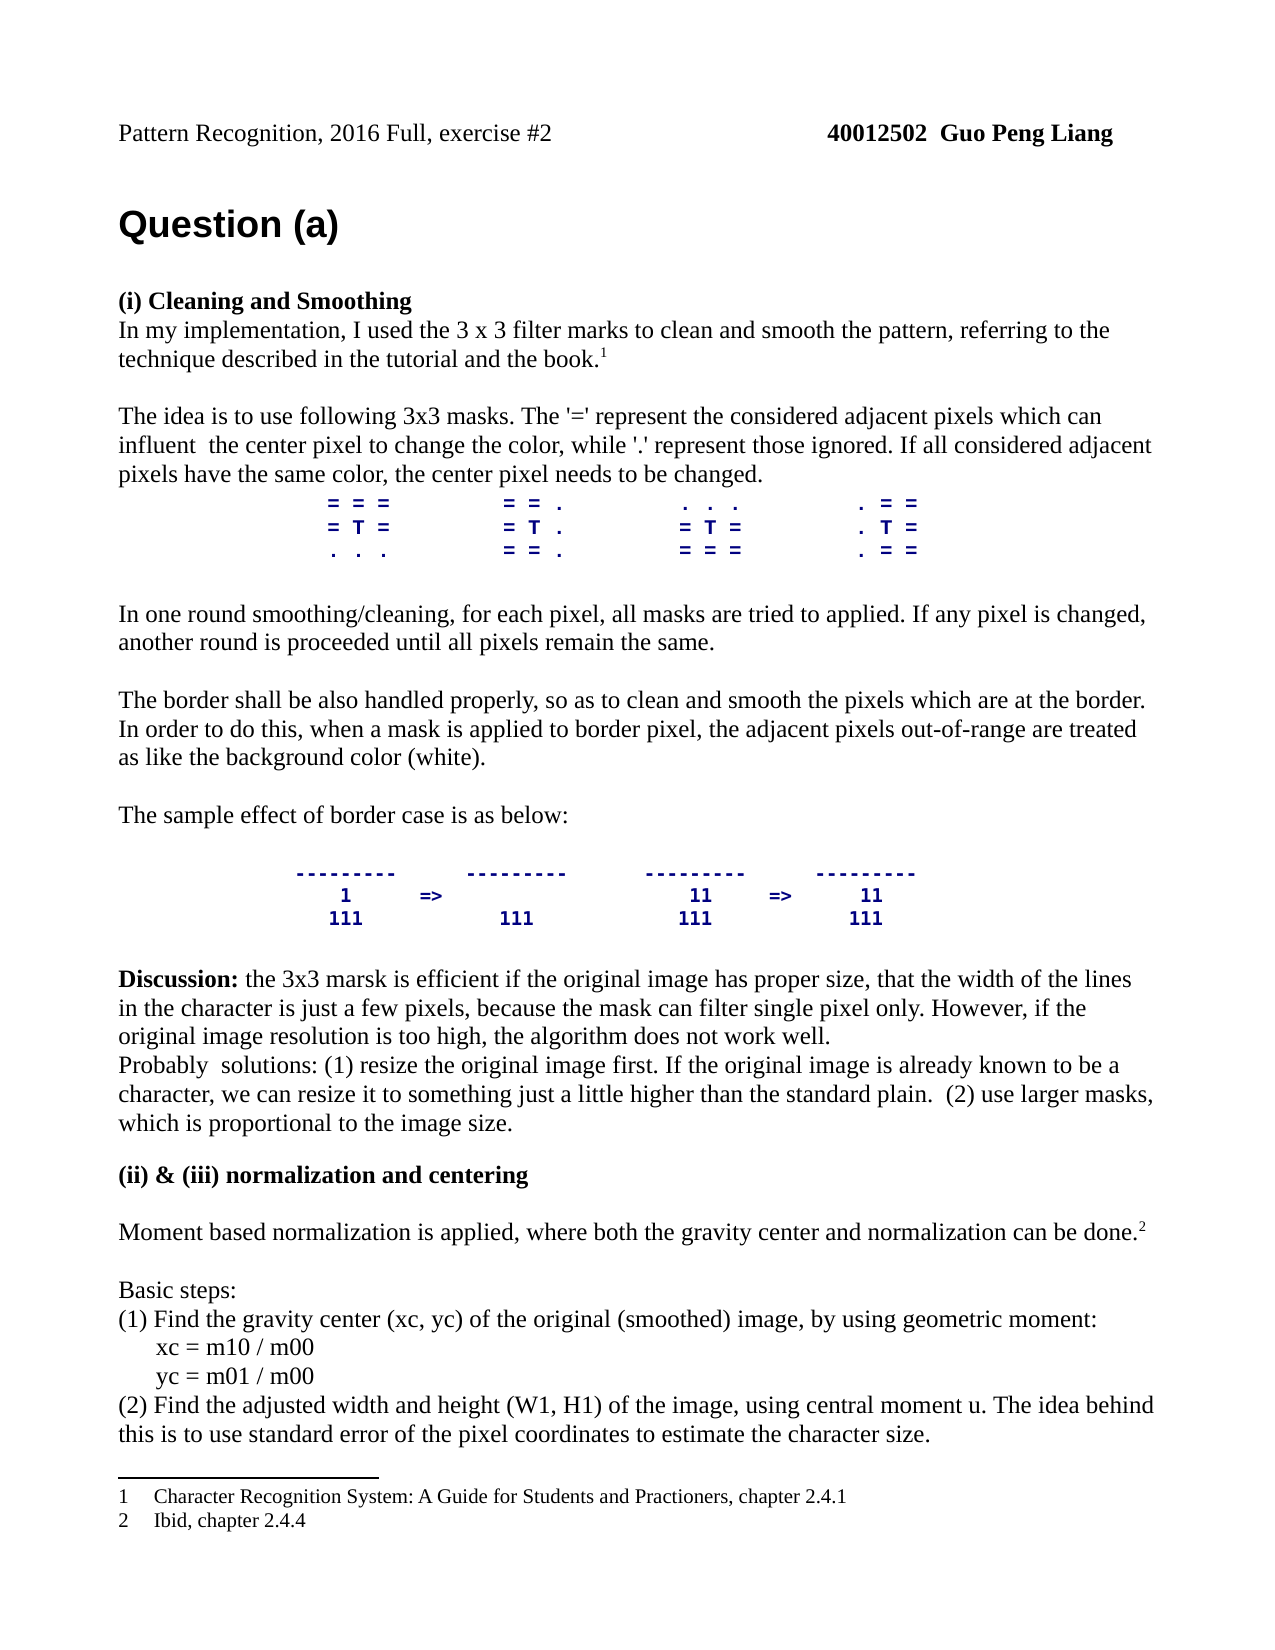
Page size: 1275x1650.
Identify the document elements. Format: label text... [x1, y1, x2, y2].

text Discussion: the 3x3 marsk is efficient if the original image has proper size, that the width of the lines in the character is just a few pixels, because the mask can filter single pixel only. However, if the original image resolution is too high, the algorithm does not work well. [118, 964, 1157, 1050]
text In my implementation, I used the 3 x 3 filter marks to clean and smooth the pattern, referring to the technique described in the tutorial and the book. [118, 315, 1157, 372]
text (i) Cleaning and Smoothing [118, 286, 1157, 315]
text Moment based normalization is applied, where both the gravity center and normalization can be done. [118, 1217, 1157, 1246]
table_header = = = = T = . . . [270, 488, 446, 570]
text xc = m10 / m00 [118, 1332, 1157, 1361]
table_header . . . = T = = = = [622, 488, 798, 570]
text (2) Find the adjusted width and height (W1, H1) of the image, using central moment u. The idea behind this is to use standard error of the pixel coordinates to estimate the character size. [118, 1390, 1157, 1447]
text (1) Find the gravity center (xc, yc) of the original (smoothed) image, by using geometric moment: [118, 1304, 1157, 1332]
table_header = = . = T . = = . [446, 488, 622, 570]
text Basic steps: [118, 1275, 1157, 1304]
table_header --------- --------- 11 => 11 111 111 [638, 858, 1156, 935]
table_header --------- --------- 1 => 111 111 [289, 858, 638, 935]
text The sample effect of border case is as below: [118, 800, 1157, 829]
text yc = m01 / m00 [118, 1361, 1157, 1390]
table_header . = = . T = . = = [798, 488, 974, 570]
text Probably solutions: (1) resize the original image first. If the original image is already known to be a character, we can resize it to something just a little higher than the standard plain. (2) use larger masks, which is proportional to the image size. [118, 1050, 1157, 1136]
text In one round smoothing/cleaning, for each pixel, all masks are tried to applied. If any pixel is changed, another round is proceeded until all pixels remain the same. [118, 599, 1157, 656]
text The border shall be also handled properly, so as to clean and smooth the pixels which are at the border. In order to do this, when a mask is applied to border pixel, the adjacent pixels out-of-range are treated as like the background color (white). [118, 685, 1157, 771]
text The idea is to use following 3x3 masks. The '=' represent the considered adjacent pixels which can influent the center pixel to change the color, while '.' represent those ignored. If all considered adjacent pixels have the same color, the center pixel needs to be changed. [118, 401, 1157, 487]
subtitle Question (a) [118, 201, 1157, 245]
text Character Recognition System: A Guide for Students and Practioners, chapter 2.4.1 [118, 1484, 1157, 1508]
text Ibid, chapter 2.4.4 [118, 1508, 1157, 1532]
text (ii) & (iii) normalization and centering [118, 1160, 1157, 1189]
